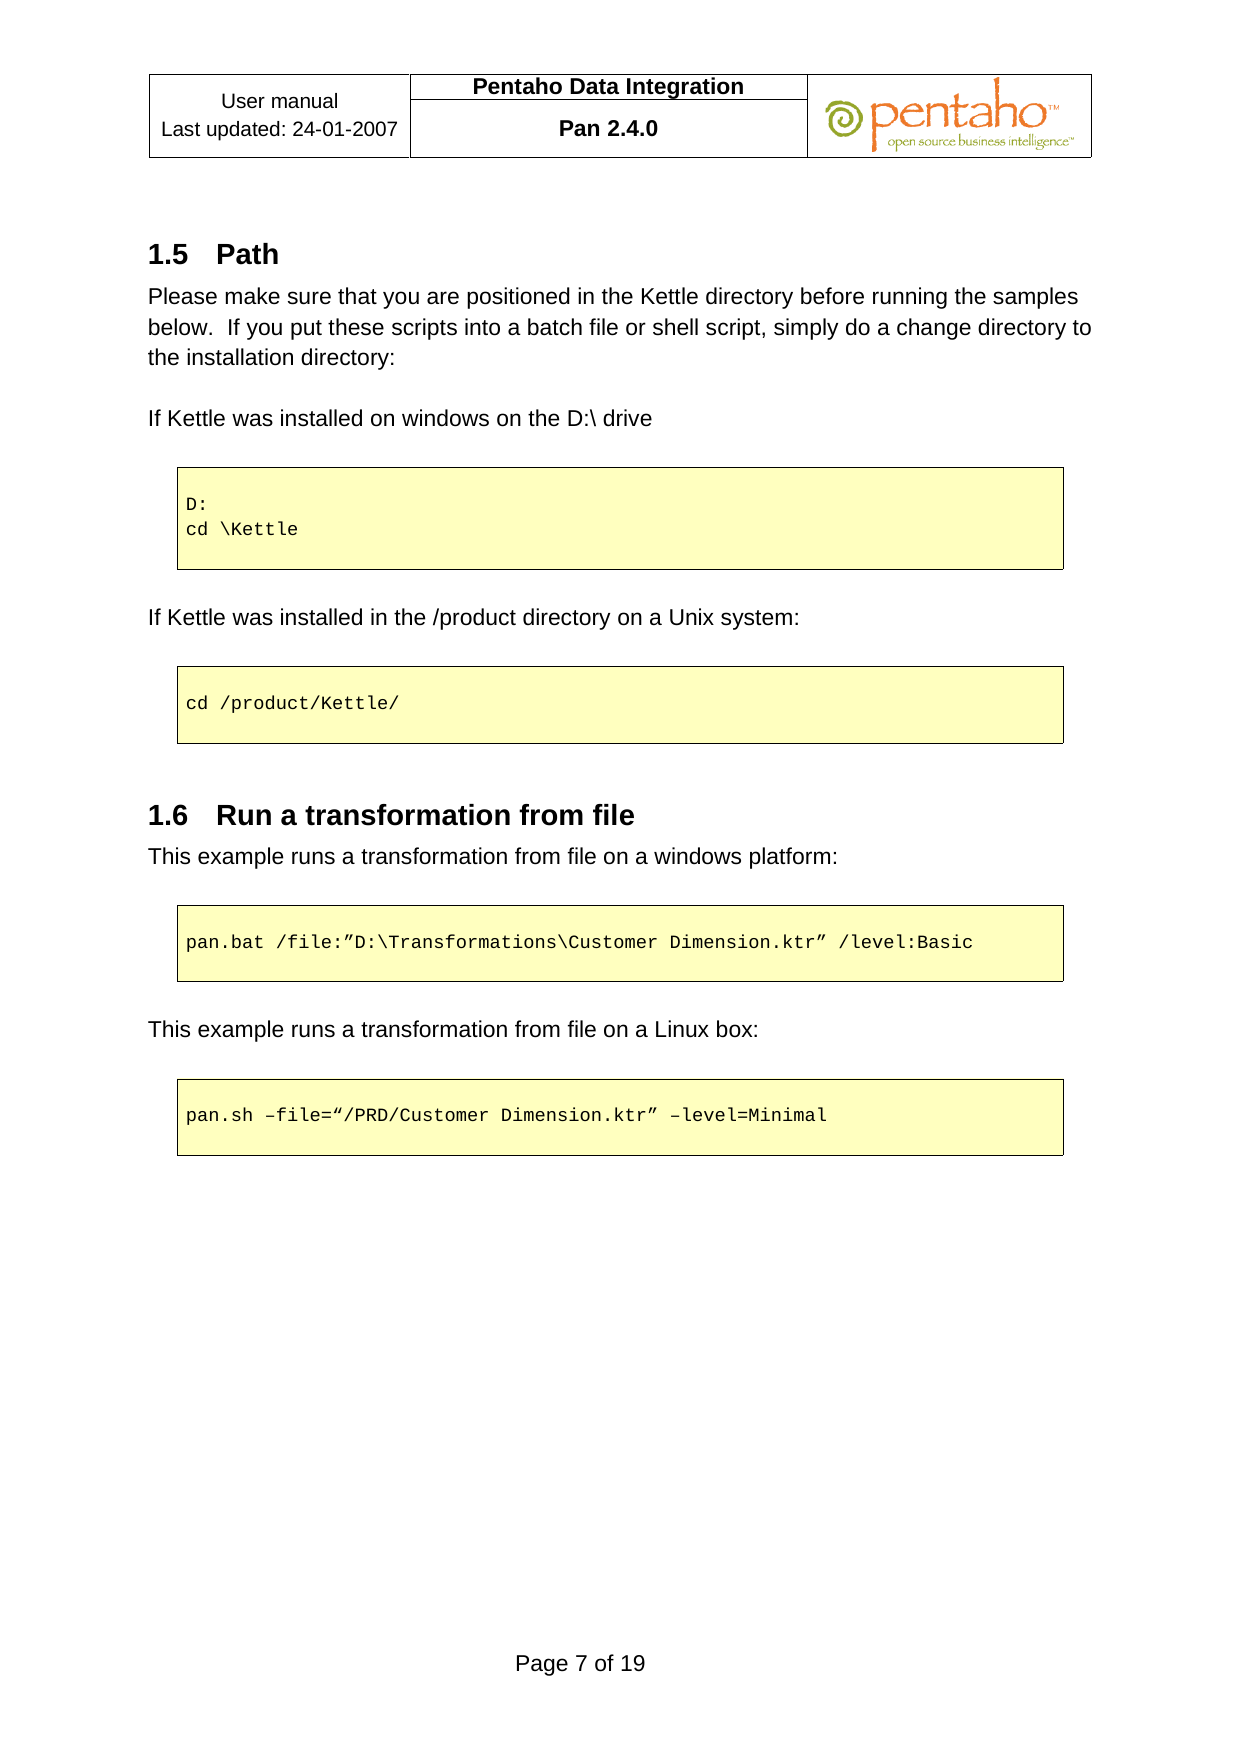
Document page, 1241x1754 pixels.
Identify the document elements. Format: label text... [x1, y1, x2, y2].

text pan.sh –file=“/PRD/Customer Dimension.ktr” –level=Minimal [178, 1104, 1063, 1127]
text cd /product/Kettle/ [178, 692, 1063, 715]
text D: [178, 493, 1063, 516]
text This example runs a transformation from file on a Linux box: [148, 1017, 1092, 1043]
subtitle Run a transformation from file [148, 798, 1092, 831]
text If Kettle was installed on windows on the D:\ drive [148, 406, 1092, 432]
subtitle Path [148, 238, 1092, 271]
text pan.bat /file:”D:\Transformations\Customer Dimension.ktr” /level:Basic [178, 930, 1063, 954]
text Please make sure that you are positioned in the Kettle directory before running the samples below. If you put these scripts into a batch file or shell script, simply do a change directory to the installation directory: [148, 283, 1092, 370]
text This example runs a transformation from file on a windows platform: [148, 844, 1092, 869]
text If Kettle was installed in the /product directory on a Unix system: [148, 605, 1092, 631]
text cd \Kettle [178, 518, 1063, 542]
